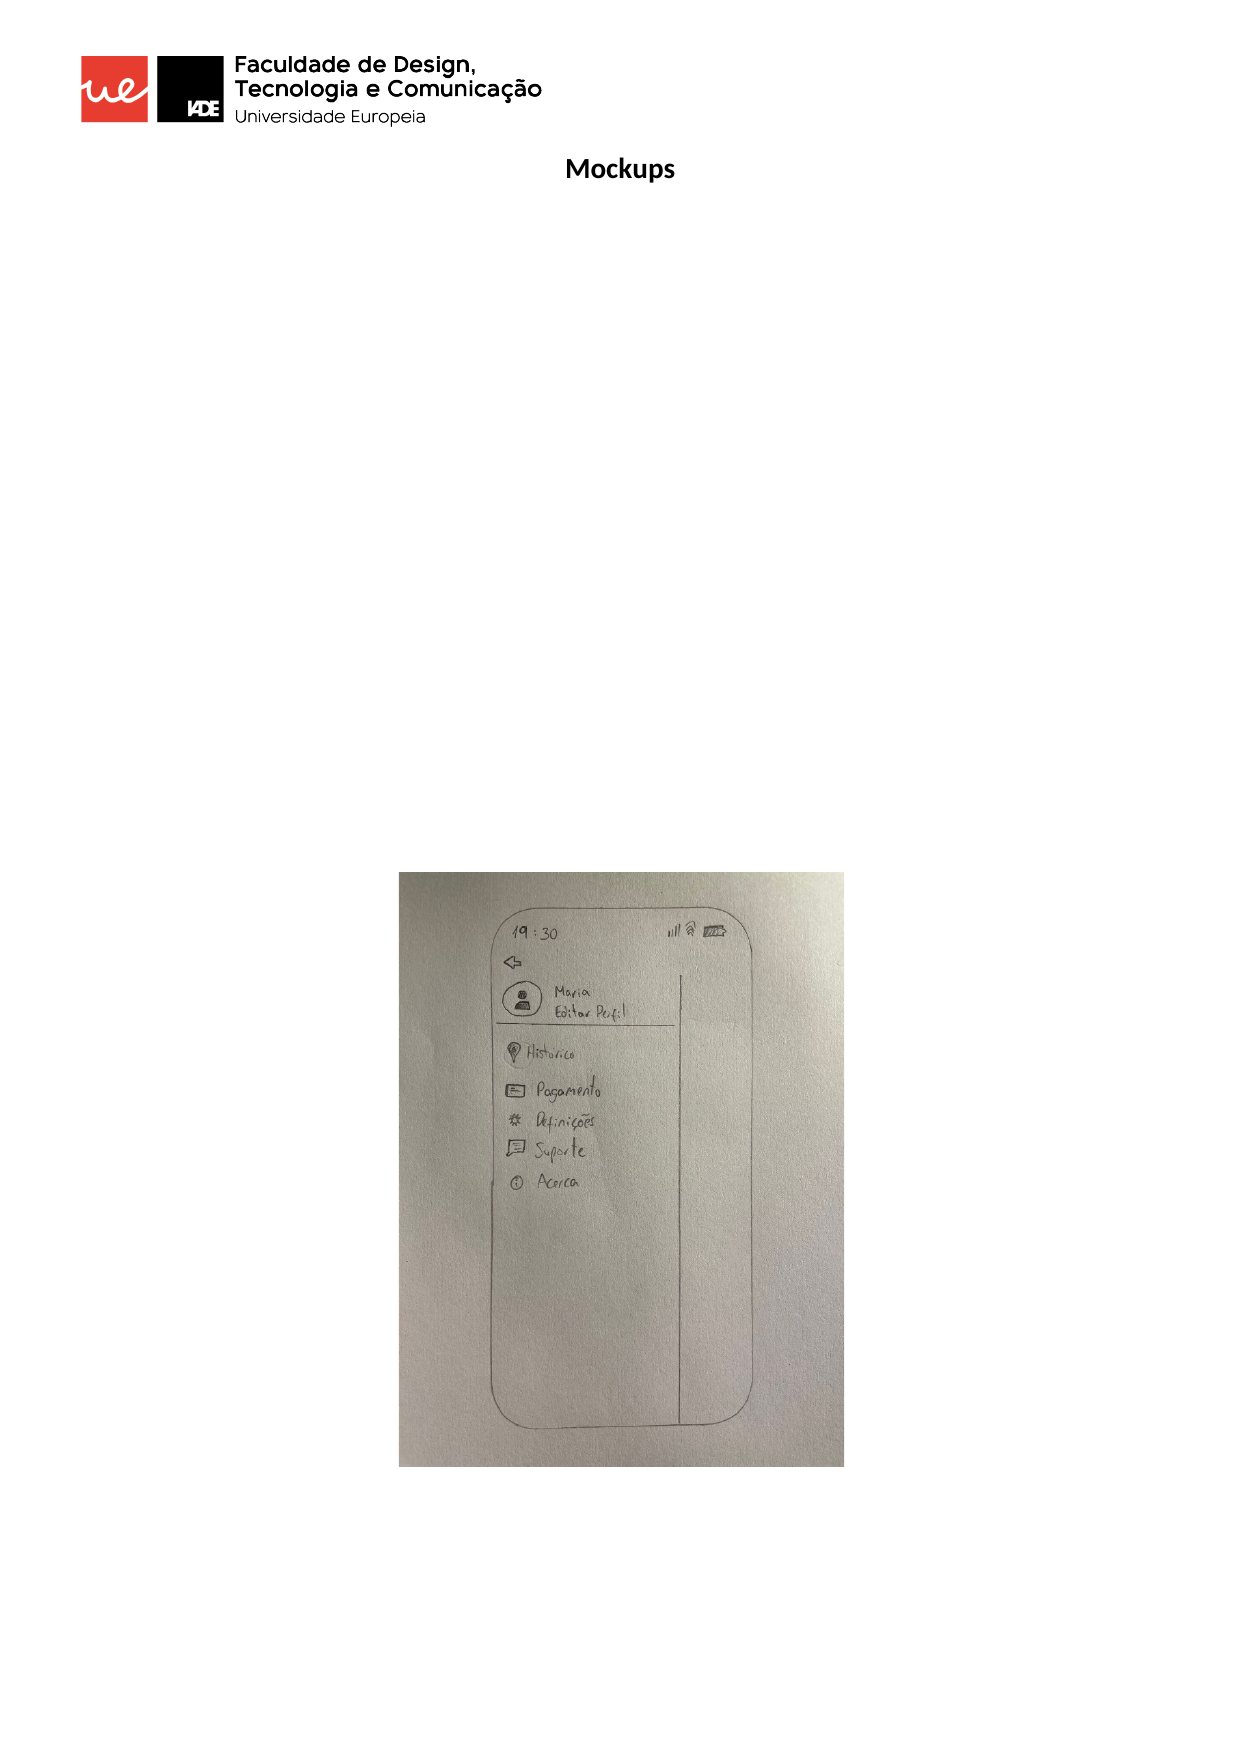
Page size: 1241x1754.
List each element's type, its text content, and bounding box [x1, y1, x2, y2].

text Mockups [150, 150, 1090, 186]
